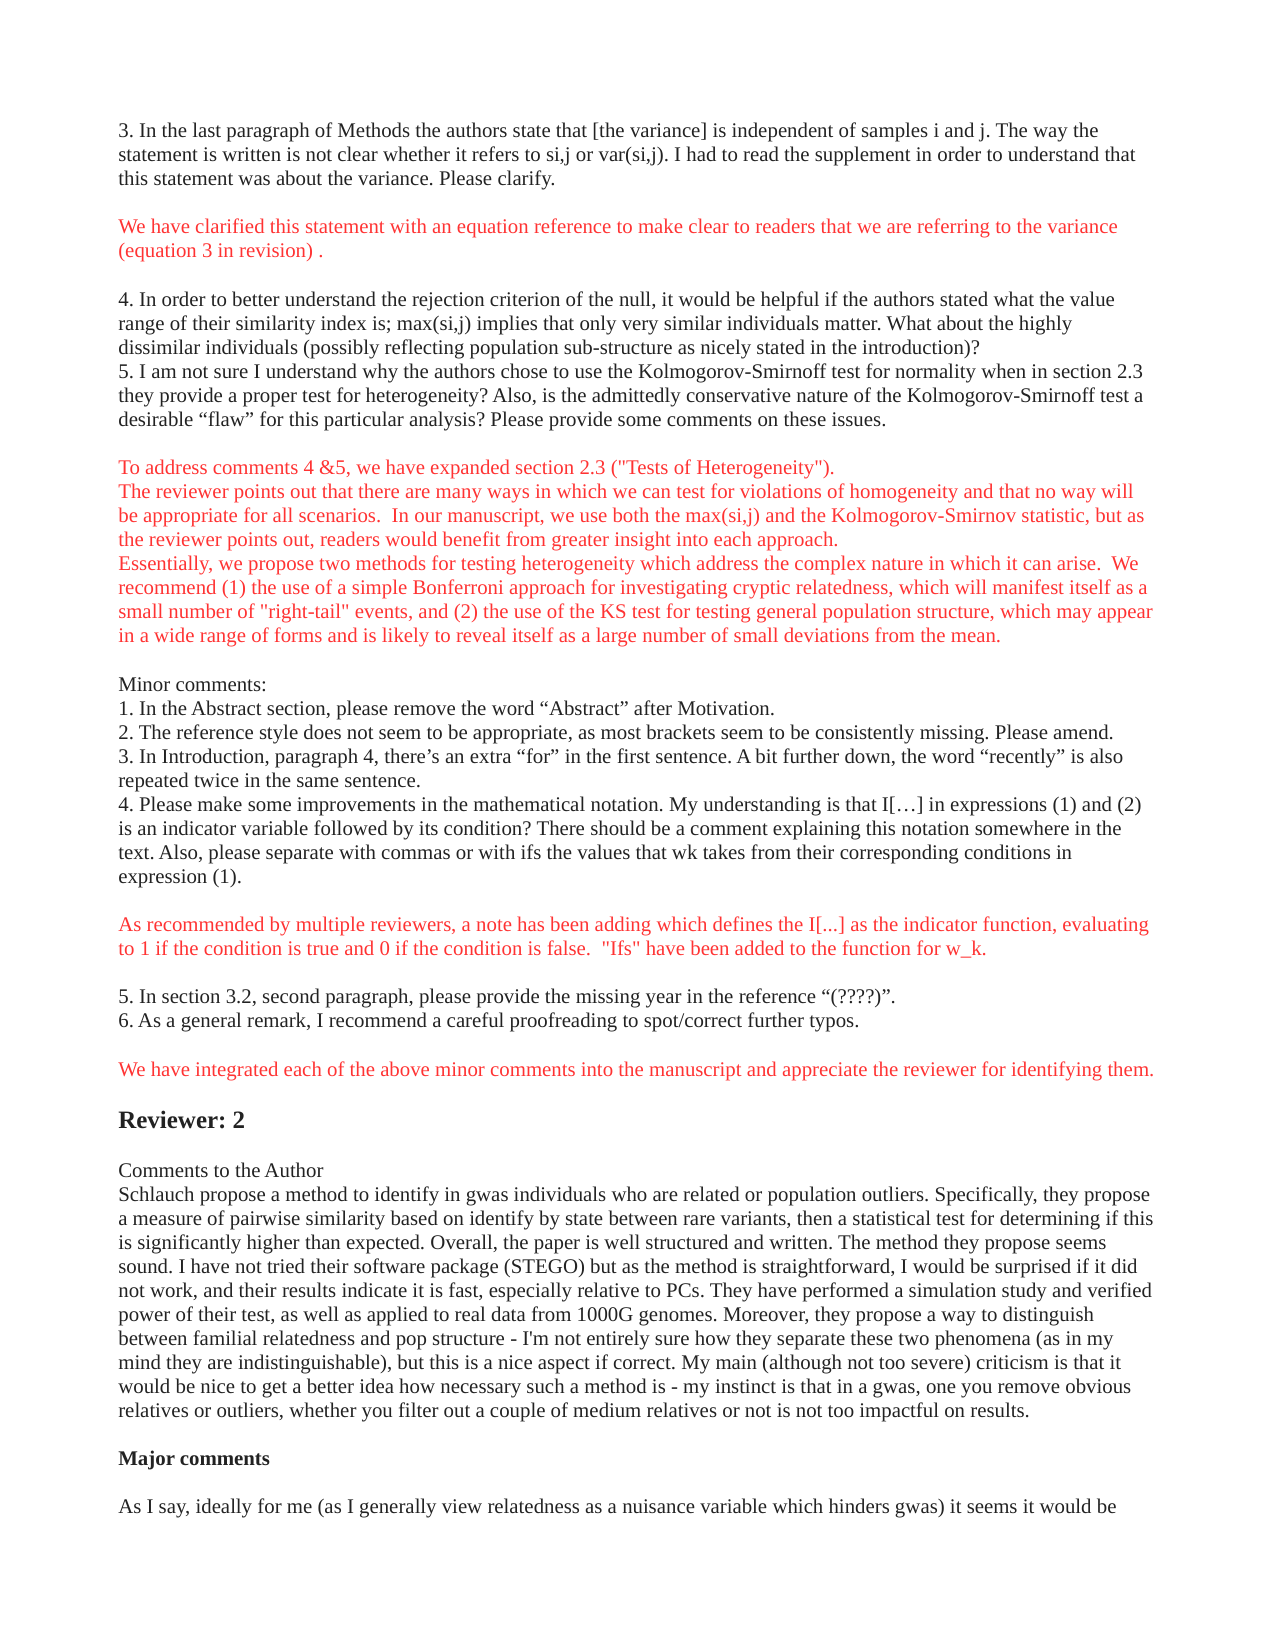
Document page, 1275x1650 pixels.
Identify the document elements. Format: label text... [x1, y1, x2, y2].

text 4. In order to better understand the rejection criterion of the null, it would be helpful if the authors stated what the value range of their similarity index is; max(si,j) implies that only very similar individuals matter. What about the highly dissimilar individuals (possibly reflecting population sub-structure as nicely stated in the introduction)? 5. I am not sure I understand why the authors chose to use the Kolmogorov-Smirnoff test for normality when in section 2.3 they provide a proper test for heterogeneity? Also, is the admittedly conservative nature of the Kolmogorov-Smirnoff test a desirable “flaw” for this particular analysis? Please provide some comments on these issues. [118, 287, 1157, 431]
text As recommended by multiple reviewers, a note has been adding which defines the I[...] as the indicator function, evaluating to 1 if the condition is true and 0 if the condition is false. "Ifs" have been added to the function for w_k. [118, 912, 1157, 960]
text The reviewer points out that there are many ways in which we can test for violations of homogeneity and that no way will be appropriate for all scenarios. In our manuscript, we use both the max(si,j) and the Kolmogorov-Smirnov statistic, but as the reviewer points out, readers would benefit from greater insight into each approach. [118, 479, 1157, 551]
text We have integrated each of the above minor comments into the manuscript and appreciate the reviewer for identifying them. Reviewer: 2 Comments to the Author Schlauch propose a method to identify in gwas individuals who are related or population outliers. Specifically, they propose a measure of pairwise similarity based on identify by state between rare variants, then a statistical test for determining if this is significantly higher than expected. Overall, the paper is well structured and written. The method they propose seems sound. I have not tried their software package (STEGO) but as the method is straightforward, I would be surprised if it did not work, and their results indicate it is fast, especially relative to PCs. They have performed a simulation study and verified power of their test, as well as applied to real data from 1000G genomes. Moreover, they propose a way to distinguish between familial relatedness and pop structure - I'm not entirely sure how they separate these two phenomena (as in my mind they are indistinguishable), but this is a nice aspect if correct. My main (although not too severe) criticism is that it would be nice to get a better idea how necessary such a method is - my instinct is that in a gwas, one you remove obvious relatives or outliers, whether you filter out a couple of medium relatives or not is not too impactful on results. Major comments As I say, ideally for me (as I generally view relatedness as a nuisance variable which hinders gwas) it seems it would be [118, 1057, 1157, 1518]
text Minor comments: 1. In the Abstract section, please remove the word “Abstract” after Motivation. 2. The reference style does not seem to be appropriate, as most brackets seem to be consistently missing. Please amend. 3. In Introduction, paragraph 4, there’s an extra “for” in the first sentence. A bit further down, the word “recently” is also repeated twice in the same sentence. 4. Please make some improvements in the mathematical notation. My understanding is that I[…] in expressions (1) and (2) is an indicator variable followed by its condition? There should be a comment explaining this notation somewhere in the text. Also, please separate with commas or with ifs the values that wk takes from their corresponding conditions in expression (1). [118, 647, 1157, 888]
text 3. In the last paragraph of Methods the authors state that [the variance] is independent of samples i and j. The way the statement is written is not clear whether it refers to si,j or var(si,j). I had to read the supplement in order to understand that this statement was about the variance. Please clarify. [118, 118, 1157, 190]
text To address comments 4 &5, we have expanded section 2.3 ("Tests of Heterogeneity"). [118, 455, 1157, 479]
text Essentially, we propose two methods for testing heterogeneity which address the complex nature in which it can arise. We recommend (1) the use of a simple Bonferroni approach for investigating cryptic relatedness, which will manifest itself as a small number of "right-tail" events, and (2) the use of the KS test for testing general population structure, which may appear in a wide range of forms and is likely to reveal itself as a large number of small deviations from the mean. [118, 551, 1157, 647]
text We have clarified this statement with an equation reference to make clear to readers that we are referring to the variance (equation 3 in revision) . [118, 214, 1157, 262]
text 5. In section 3.2, second paragraph, please provide the missing year in the reference “(????)”. 6. As a general remark, I recommend a careful proofreading to spot/correct further typos. [118, 984, 1157, 1032]
